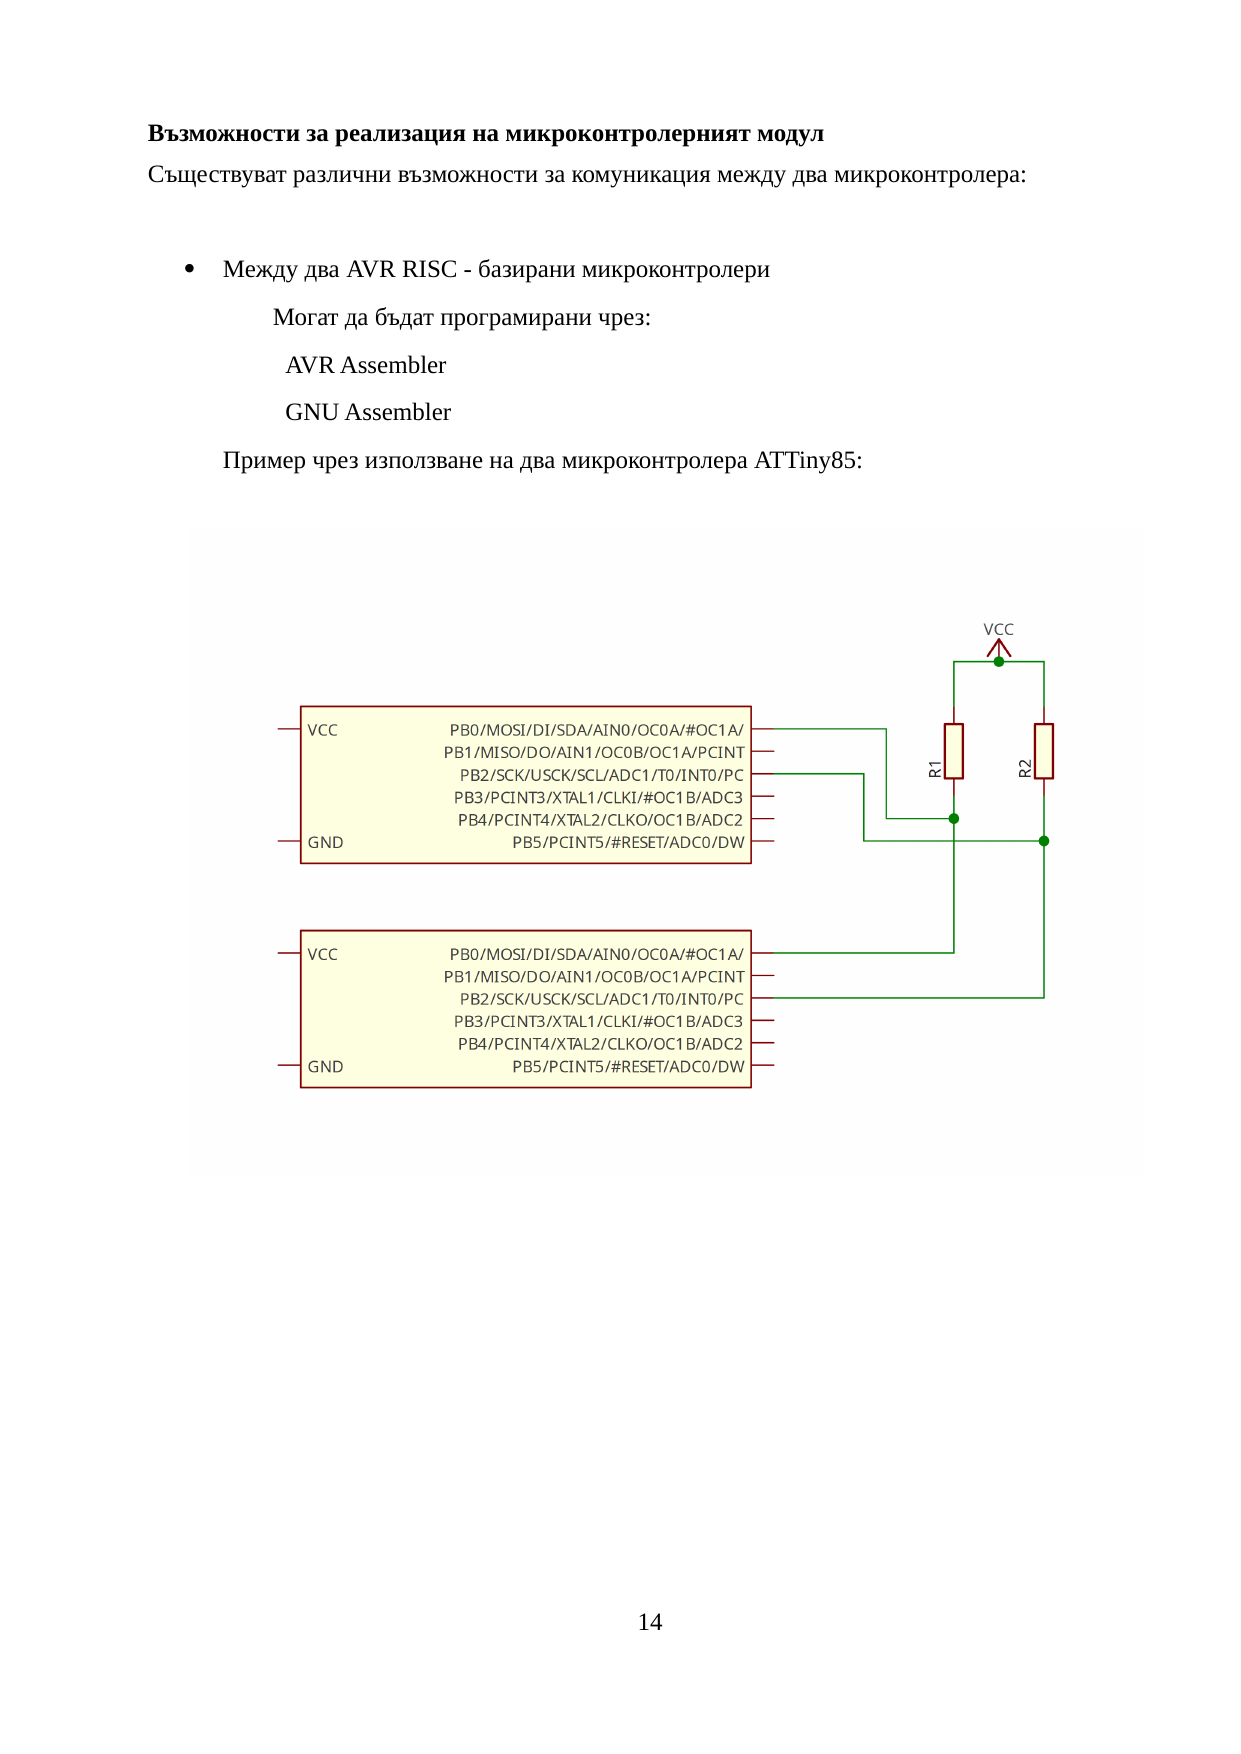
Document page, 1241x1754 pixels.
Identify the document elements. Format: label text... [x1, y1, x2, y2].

picture [192, 530, 1138, 1174]
text Пример чрез използване на два микроконтролера ATTiny85: [223, 445, 1152, 474]
text AVR Assembler [223, 350, 1152, 378]
text GNU Assembler [223, 397, 1152, 426]
text Могат да бъдат програмирани чрез: [223, 302, 1152, 331]
list Между два AVR RISC - базирани микроконтролери [185, 254, 1152, 283]
subtitle Възможности за реализация на микроконтролерният модул [148, 118, 1152, 147]
text Съществуват различни възможности за комуникация между два микроконтролера: [148, 159, 1152, 188]
